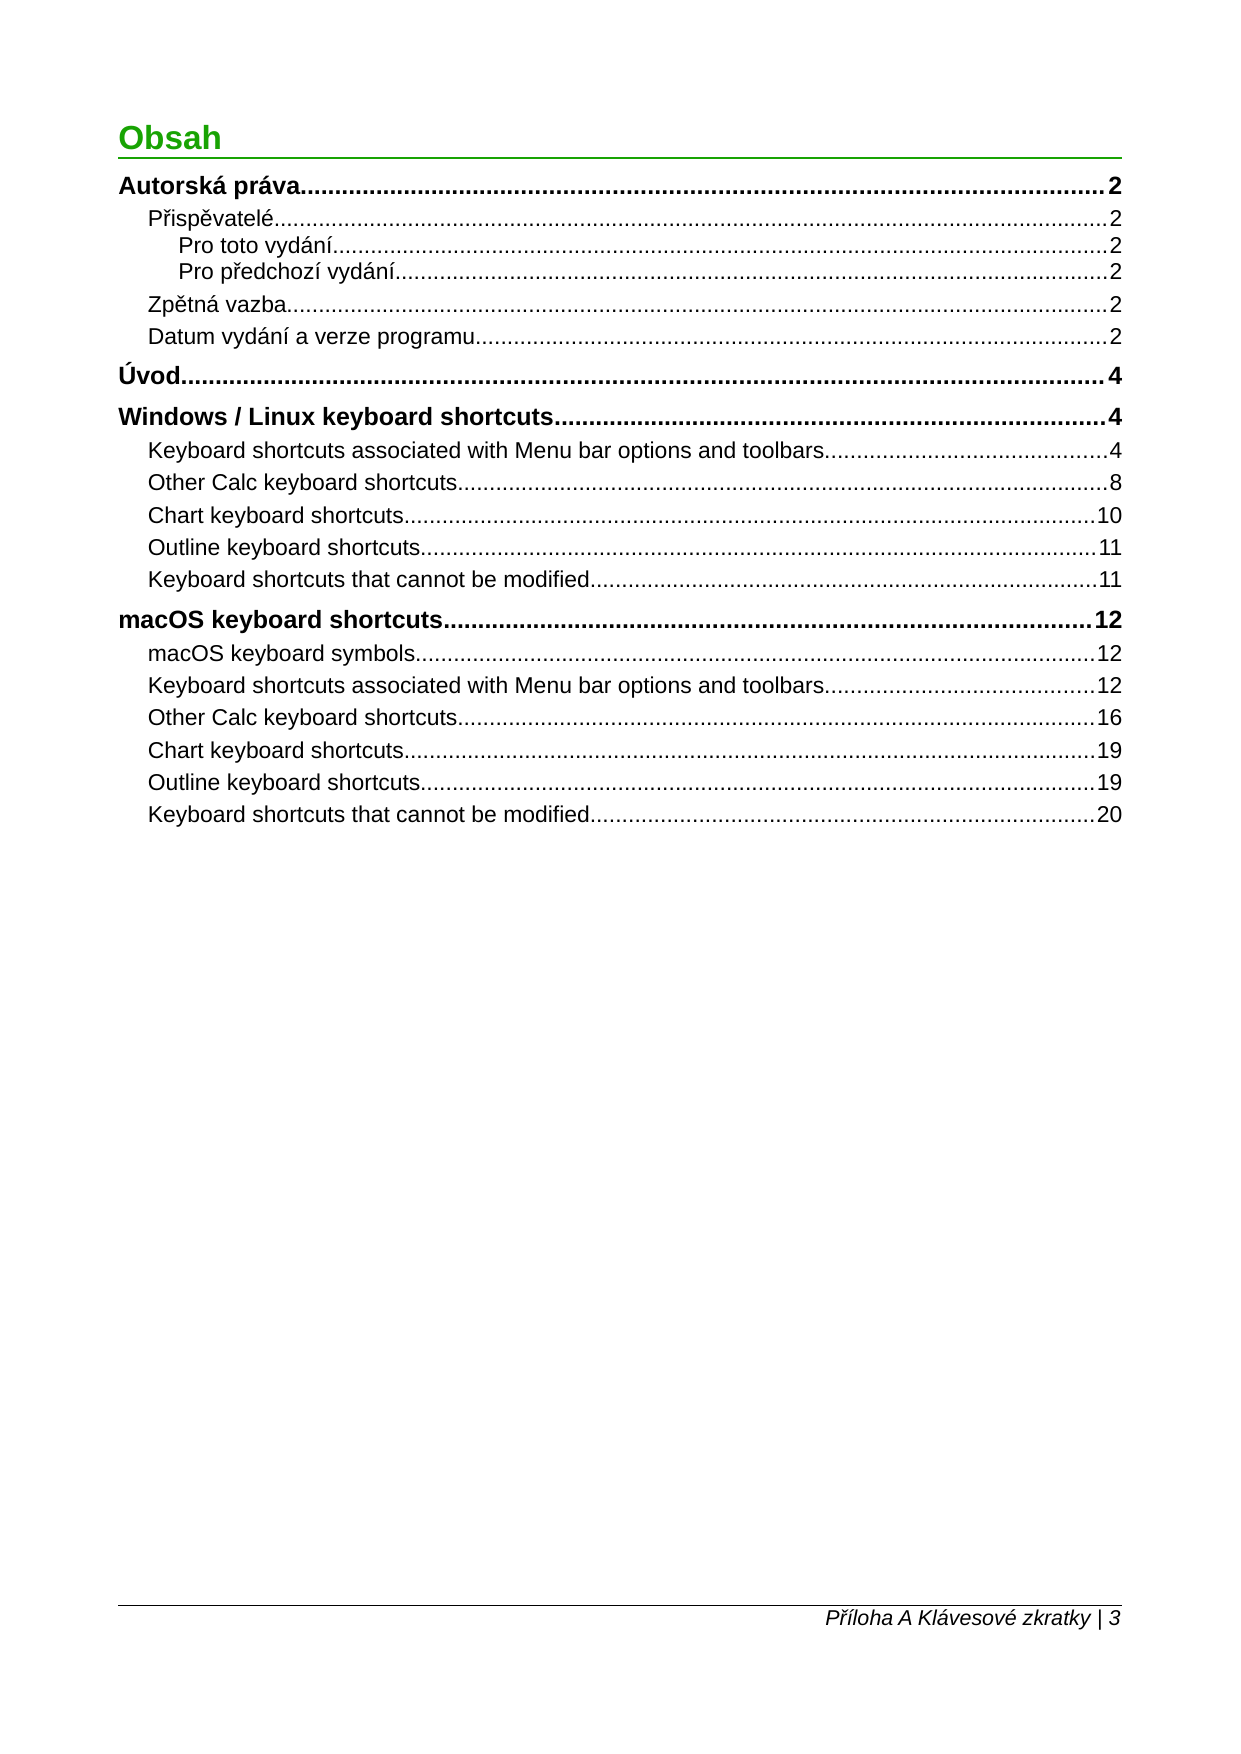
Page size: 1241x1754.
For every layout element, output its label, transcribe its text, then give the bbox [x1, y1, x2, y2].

text Pro toto vydání 2 [178, 232, 1122, 258]
subtitle Obsah [118, 118, 1122, 157]
text macOS keyboard symbols 12 [148, 639, 1122, 666]
text Pro předchozí vydání 2 [178, 258, 1122, 284]
text Outline keyboard shortcuts 19 [148, 769, 1122, 795]
text Keyboard shortcuts associated with Menu bar options and toolbars 4 [148, 437, 1122, 463]
text Windows / Linux keyboard shortcuts 4 [118, 402, 1122, 431]
text Datum vydání a verze programu 2 [148, 323, 1122, 349]
text Keyboard shortcuts associated with Menu bar options and toolbars 12 [148, 672, 1122, 698]
text Autorská práva 2 [118, 171, 1122, 199]
text Other Calc keyboard shortcuts 16 [148, 704, 1122, 731]
text Keyboard shortcuts that cannot be modified 11 [148, 566, 1122, 593]
text Other Calc keyboard shortcuts 8 [148, 469, 1122, 496]
text Úvod 4 [118, 361, 1122, 390]
text Chart keyboard shortcuts 10 [148, 502, 1122, 528]
text Keyboard shortcuts that cannot be modified 20 [148, 801, 1122, 828]
text Zpětná vazba 2 [148, 291, 1122, 317]
text Chart keyboard shortcuts 19 [148, 737, 1122, 763]
text macOS keyboard shortcuts 12 [118, 605, 1122, 633]
text Přispěvatelé 2 [148, 205, 1122, 232]
text Outline keyboard shortcuts 11 [148, 534, 1122, 560]
